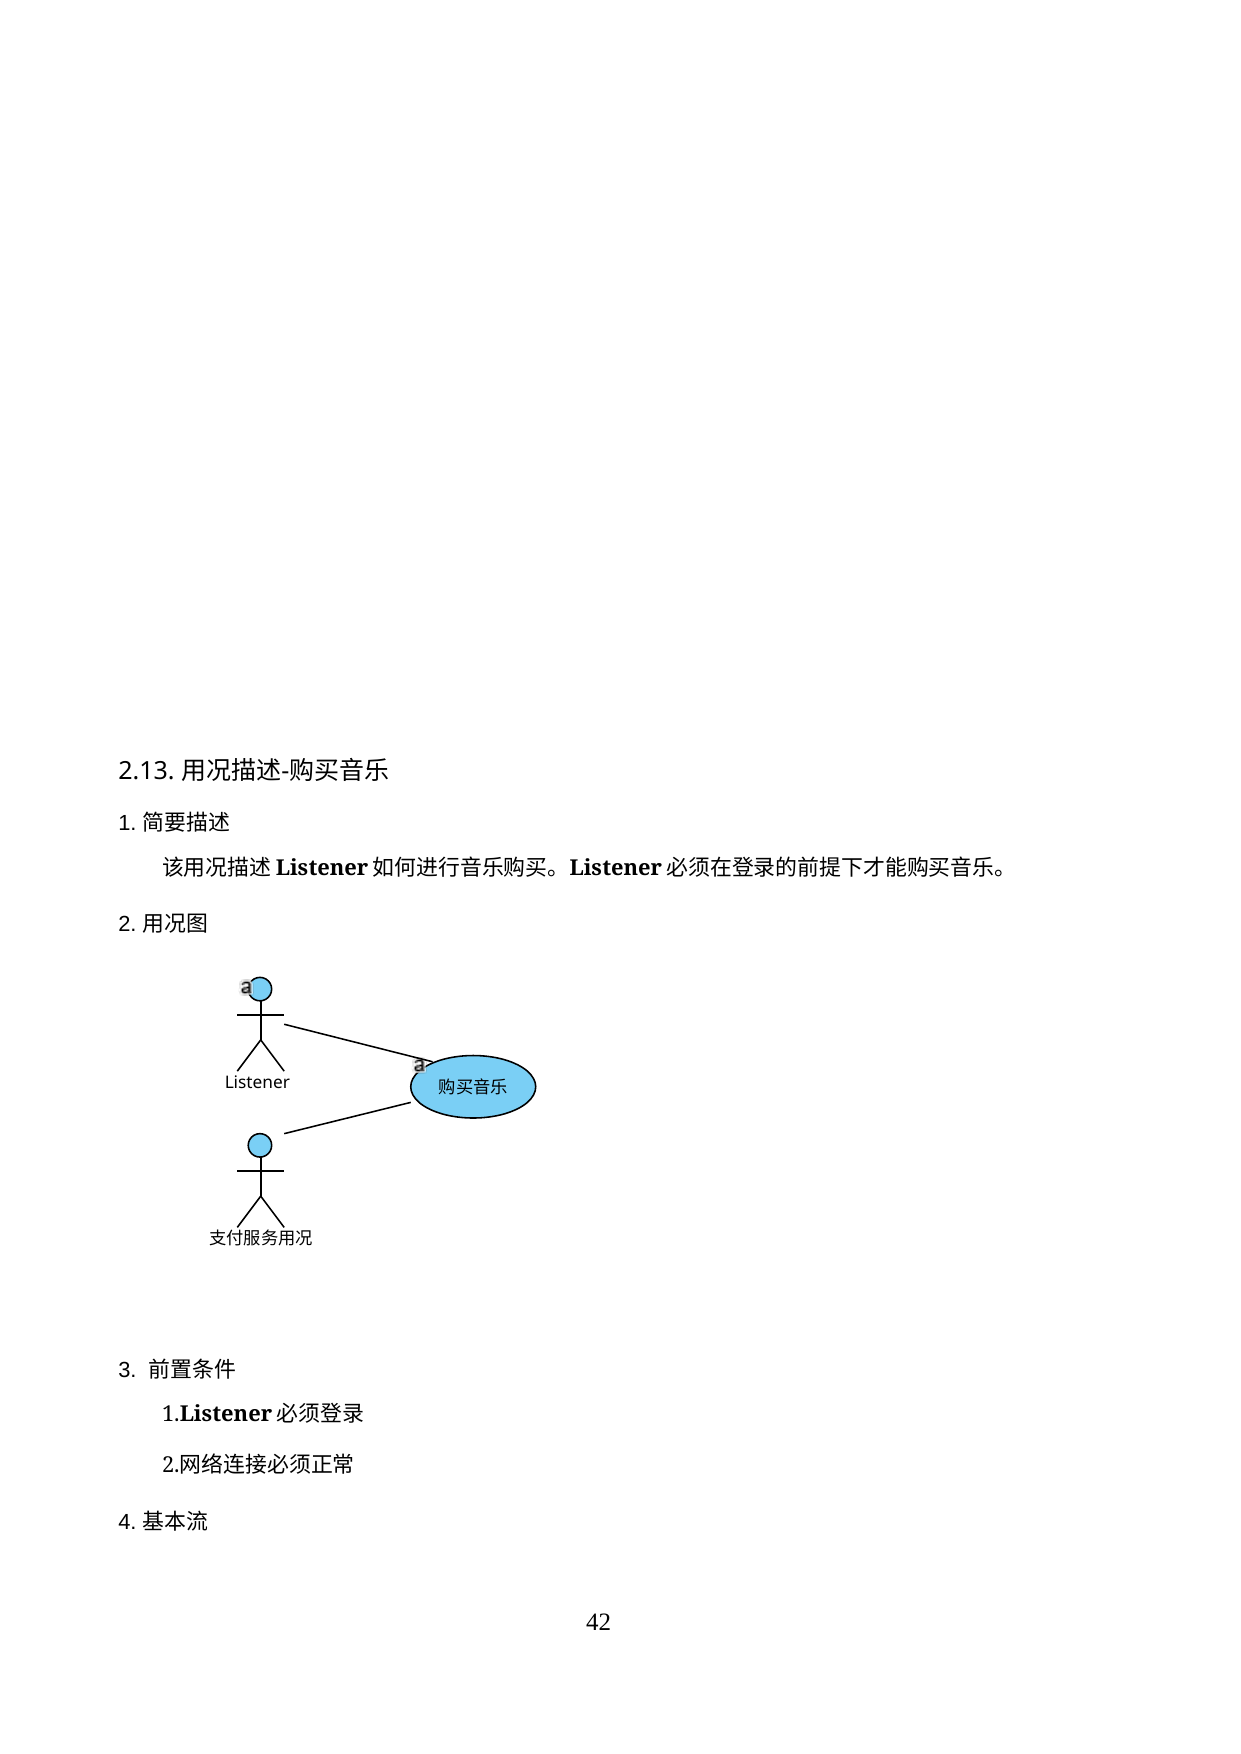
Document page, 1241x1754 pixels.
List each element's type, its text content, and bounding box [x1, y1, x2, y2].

subtitle 用况描述-购买音乐 [118, 750, 1122, 786]
subtitle 基本流 [118, 1504, 1122, 1536]
text 1.Listener必须登录 [118, 1396, 1122, 1428]
subtitle 简要描述 [118, 805, 1122, 837]
text 2.网络连接必须正常 [118, 1447, 1122, 1479]
subtitle 用况图 [118, 906, 1122, 938]
subtitle 前置条件 [118, 1352, 1122, 1384]
text 该用况描述Listener如何进行音乐购买。Listener必须在登录的前提下才能购买音乐。 [118, 850, 1122, 881]
